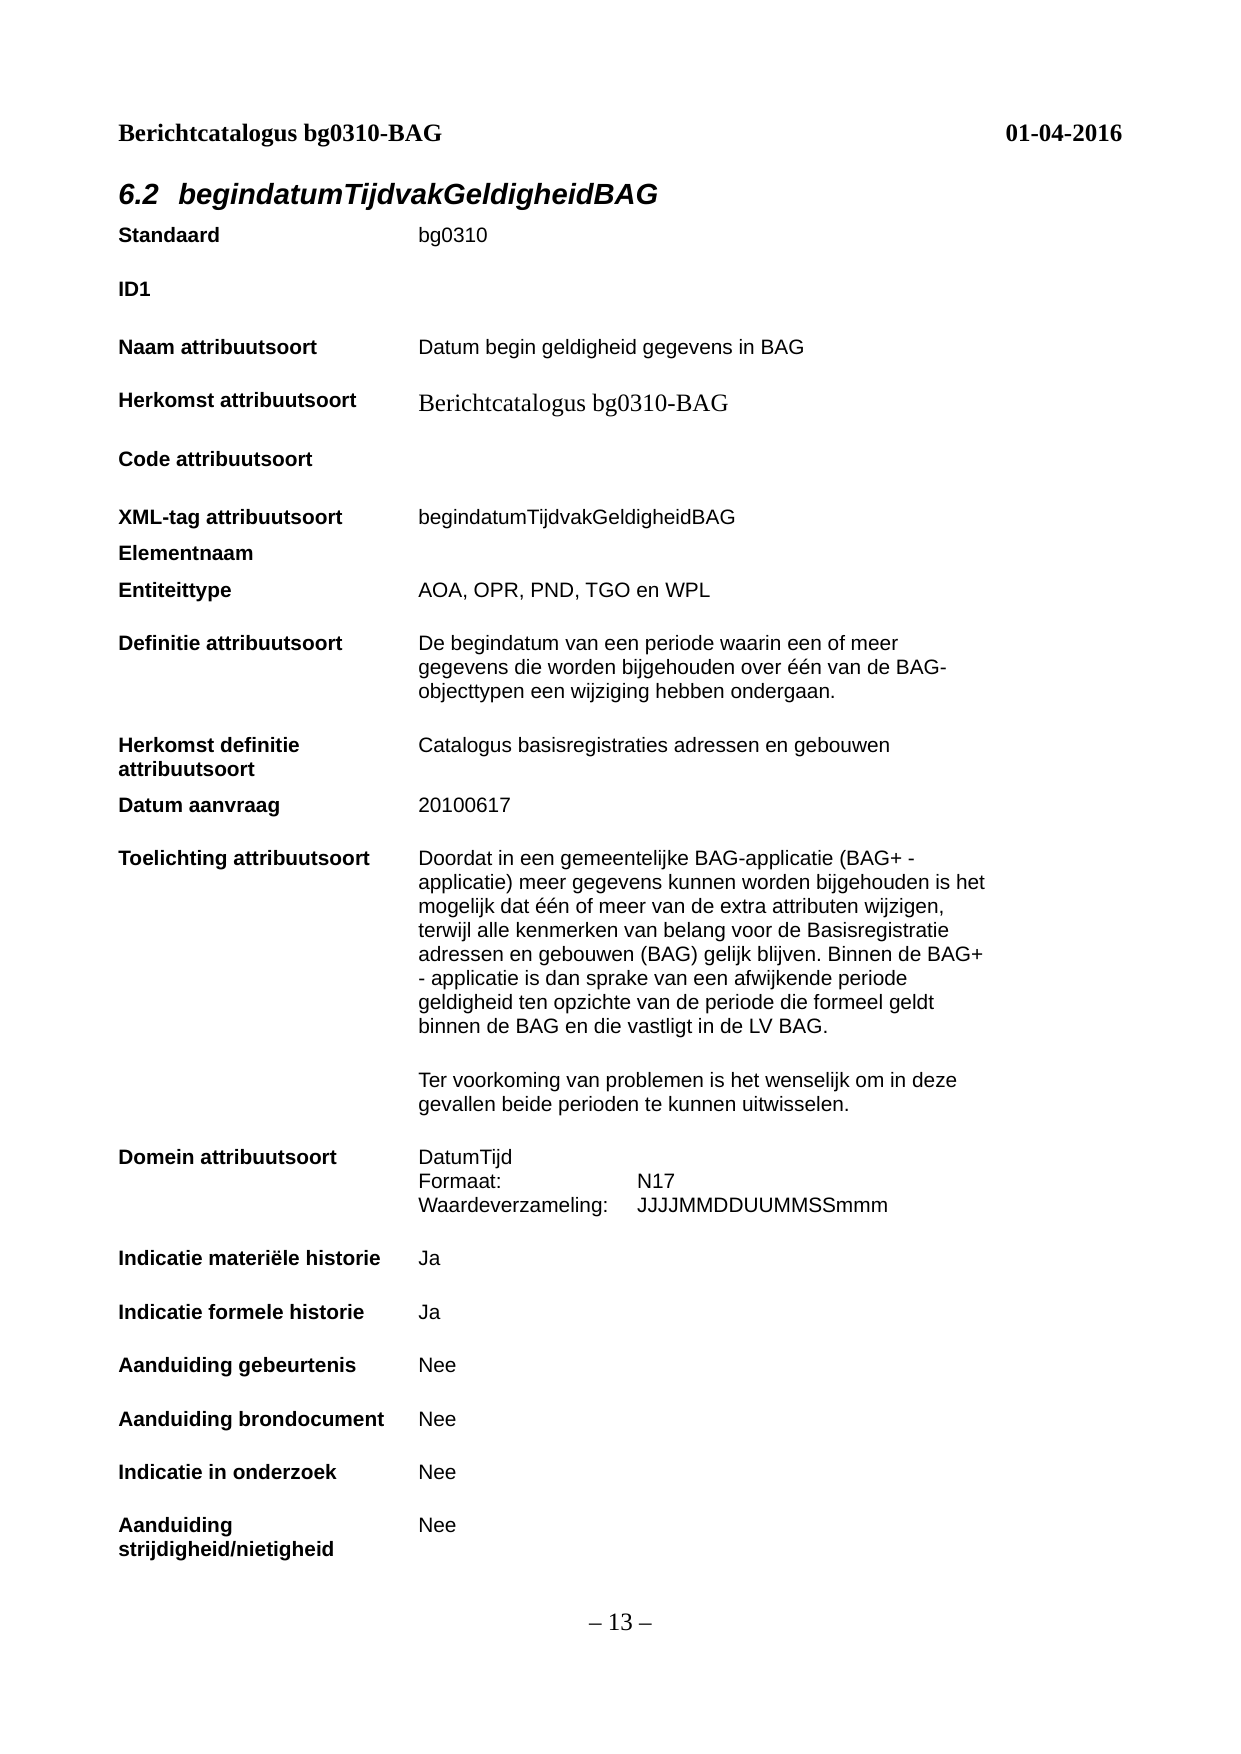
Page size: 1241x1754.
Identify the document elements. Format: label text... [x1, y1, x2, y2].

table_cell Doordat in een gemeentelijke BAG-applicatie (BAG+ -applicatie) meer gegevens kunnen worden bijgehouden is het mogelijk dat één of meer van de extra attributen wijzigen, terwijl alle kenmerken van belang voor de Basisregistratie adressen en gebouwen (BAG) gelijk blijven. Binnen de BAG+ - applicatie is dan sprake van een afwijkende periode geldigheid ten opzichte van de periode die formeel geldt binnen de BAG en die vastligt in de LV BAG. Ter voorkoming van problemen is het wenselijk om in deze gevallen beide perioden te kunnen uitwisselen. [418, 846, 992, 1145]
table_header Standaard [118, 223, 418, 277]
table_cell Catalogus basisregistraties adressen en gebouwen [418, 733, 992, 793]
table_cell Ja [418, 1246, 992, 1299]
table_cell Indicatie formele historie [118, 1300, 418, 1353]
table_cell Domein attribuutsoort [118, 1145, 418, 1246]
table_cell Nee [418, 1513, 992, 1574]
table_cell Naam attribuutsoort [118, 335, 418, 388]
table_cell [418, 277, 992, 335]
table_cell Aanduiding gebeurtenis [118, 1353, 418, 1406]
table_header bg0310 [418, 223, 992, 277]
table_cell Aanduiding brondocument [118, 1406, 418, 1460]
table_cell Definitie attribuutsoort [118, 631, 418, 732]
subtitle begindatumTijdvakGeldigheidBAG [118, 177, 1122, 211]
table_cell Indicatie materiële historie [118, 1246, 418, 1299]
table_cell Nee [418, 1460, 992, 1513]
table_cell Herkomst definitie attribuutsoort [118, 733, 418, 793]
table_cell Toelichting attribuutsoort [118, 846, 418, 1145]
table_cell Herkomst attribuutsoort [118, 388, 418, 446]
table_cell [418, 446, 992, 505]
table_cell De begindatum van een periode waarin een of meer gegevens die worden bijgehouden over één van de BAG-objecttypen een wijziging hebben ondergaan. [418, 631, 992, 732]
table_cell Berichtcatalogus bg0310-BAG [418, 388, 992, 446]
table_cell Datum aanvraag [118, 793, 418, 846]
table_cell Ja [418, 1300, 992, 1353]
table_cell Datum begin geldigheid gegevens in BAG [418, 335, 992, 388]
table_cell Aanduiding strijdigheid/nietigheid [118, 1513, 418, 1574]
table_cell DatumTijd Formaat: N17 Waardeverzameling: JJJJMMDDUUMMSSmmm [418, 1145, 992, 1246]
table_cell Entiteittype [118, 578, 418, 631]
table_cell XML-tag attribuutsoort Elementnaam [118, 505, 418, 578]
table_cell AOA, OPR, PND, TGO en WPL [418, 578, 992, 631]
table_cell Nee [418, 1406, 992, 1460]
table_cell 20100617 [418, 793, 992, 846]
table_cell ID1 [118, 277, 418, 335]
table_cell Nee [418, 1353, 992, 1406]
table_cell Code attribuutsoort [118, 446, 418, 505]
table_cell Indicatie in onderzoek [118, 1460, 418, 1513]
table_cell begindatumTijdvakGeldigheidBAG [418, 505, 992, 578]
